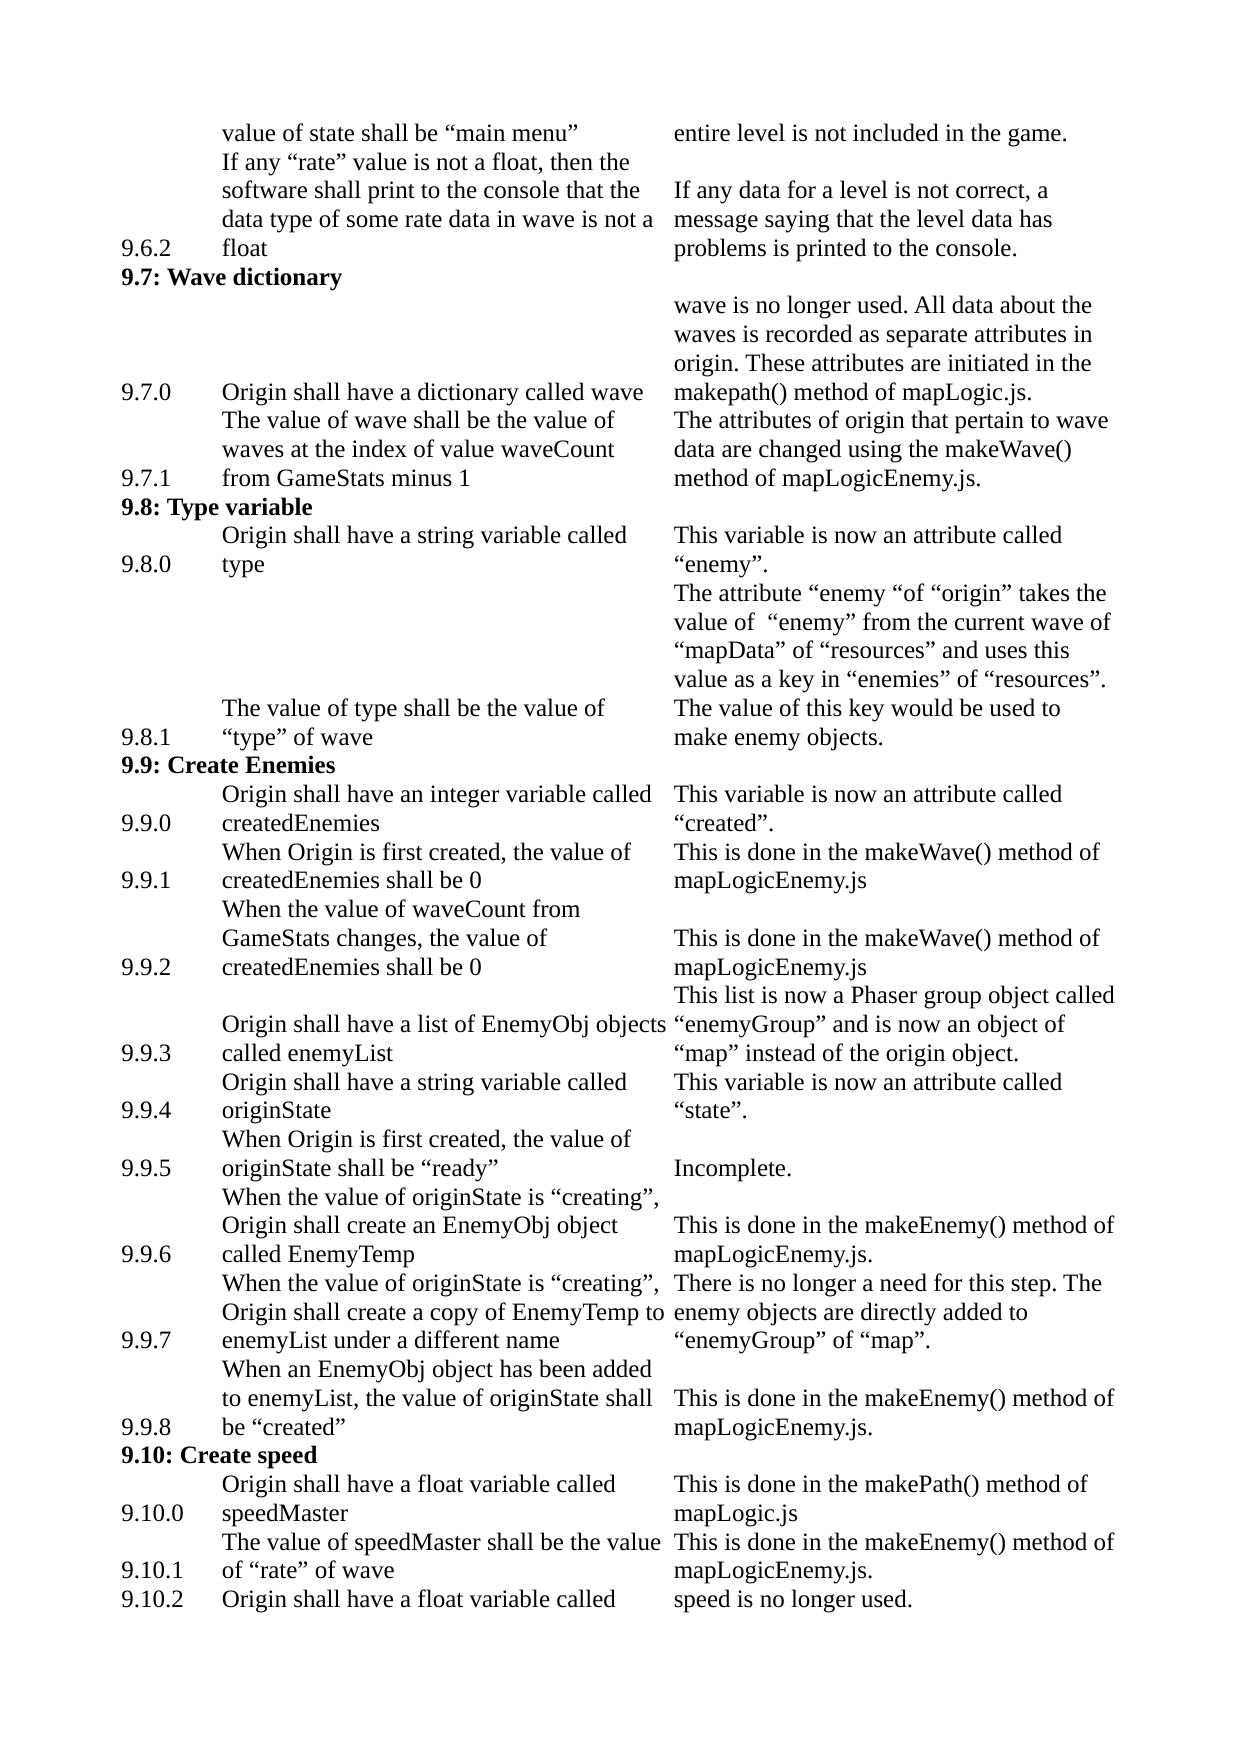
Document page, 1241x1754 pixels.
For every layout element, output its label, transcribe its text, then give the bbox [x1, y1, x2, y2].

table_cell 9.9.7 [118, 1268, 218, 1354]
table_cell The attributes of origin that pertain to wave data are changed using the makeWave() method of mapLogicEnemy.js. [670, 406, 1122, 492]
table_cell 9.8: Type variable [118, 492, 1122, 521]
table_cell Origin shall have a list of EnemyObj objects called enemyList [219, 981, 670, 1067]
table_cell This variable is now an attribute called “created”. [670, 779, 1122, 837]
table_cell 9.9.2 [118, 894, 218, 981]
table_cell 9.10.0 [118, 1469, 218, 1527]
table_cell 9.8.1 [118, 578, 218, 751]
table_cell Incomplete. [670, 1124, 1122, 1182]
table_cell 9.9.4 [118, 1067, 218, 1124]
table_cell This is done in the makeWave() method of mapLogicEnemy.js [670, 837, 1122, 894]
table_cell Origin shall have a string variable called type [219, 521, 670, 578]
table_cell 9.9.8 [118, 1354, 218, 1441]
table_cell value of state shall be “main menu” [219, 118, 670, 147]
table_cell Origin shall have a float variable called speedMaster [219, 1469, 670, 1527]
table_cell Origin shall have a dictionary called wave [219, 291, 670, 406]
table_cell speed is no longer used. [670, 1584, 1122, 1613]
table_cell 9.9: Create Enemies [118, 751, 1122, 779]
table_cell Origin shall have a float variable called [219, 1584, 670, 1613]
table_cell 9.9.1 [118, 837, 218, 894]
table_cell The value of speedMaster shall be the value of “rate” of wave [219, 1527, 670, 1584]
table_cell 9.10.2 [118, 1584, 218, 1613]
table_cell Origin shall have a string variable called originState [219, 1067, 670, 1124]
table_cell 9.8.0 [118, 521, 218, 578]
table_cell This variable is now an attribute called “enemy”. [670, 521, 1122, 578]
table_cell This variable is now an attribute called “state”. [670, 1067, 1122, 1124]
table_cell [118, 118, 218, 147]
table_cell 9.10.1 [118, 1527, 218, 1584]
table_cell When Origin is first created, the value of originState shall be “ready” [219, 1124, 670, 1182]
table_cell When the value of originState is “creating”, Origin shall create a copy of EnemyTemp to enemyList under a different name [219, 1268, 670, 1354]
table_cell This list is now a Phaser group object called “enemyGroup” and is now an object of “map” instead of the origin object. [670, 981, 1122, 1067]
table_cell 9.7.0 [118, 291, 218, 406]
table_cell 9.9.6 [118, 1182, 218, 1268]
table_cell 9.10: Create speed [118, 1441, 1122, 1469]
table_cell 9.9.0 [118, 779, 218, 837]
table_cell If any data for a level is not correct, a message saying that the level data has problems is printed to the console. [670, 147, 1122, 262]
table_cell When Origin is first created, the value of createdEnemies shall be 0 [219, 837, 670, 894]
table_cell The value of wave shall be the value of waves at the index of value waveCount from GameStats minus 1 [219, 406, 670, 492]
table_cell 9.6.2 [118, 147, 218, 262]
table_cell The attribute “enemy “of “origin” takes the value of “enemy” from the current wave of “mapData” of “resources” and uses this value as a key in “enemies” of “resources”. The value of this key would be used to make enemy objects. [670, 578, 1122, 751]
table_cell The value of type shall be the value of “type” of wave [219, 578, 670, 751]
table_cell There is no longer a need for this step. The enemy objects are directly added to “enemyGroup” of “map”. [670, 1268, 1122, 1354]
table_cell Origin shall have an integer variable called createdEnemies [219, 779, 670, 837]
table_cell 9.9.3 [118, 981, 218, 1067]
table_cell wave is no longer used. All data about the waves is recorded as separate attributes in origin. These attributes are initiated in the makepath() method of mapLogic.js. [670, 291, 1122, 406]
table_cell This is done in the makeEnemy() method of mapLogicEnemy.js. [670, 1354, 1122, 1441]
table_cell 9.7: Wave dictionary [118, 262, 1122, 291]
table_cell 9.9.5 [118, 1124, 218, 1182]
table_cell When an EnemyObj object has been added to enemyList, the value of originState shall be “created” [219, 1354, 670, 1441]
table_cell entire level is not included in the game. [670, 118, 1122, 147]
table_cell If any “rate” value is not a float, then the software shall print to the console that the data type of some rate data in wave is not a float [219, 147, 670, 262]
table_cell This is done in the makePath() method of mapLogic.js [670, 1469, 1122, 1527]
table_cell When the value of originState is “creating”, Origin shall create an EnemyObj object called EnemyTemp [219, 1182, 670, 1268]
table_cell This is done in the makeWave() method of mapLogicEnemy.js [670, 894, 1122, 981]
table_cell This is done in the makeEnemy() method of mapLogicEnemy.js. [670, 1527, 1122, 1584]
table_cell This is done in the makeEnemy() method of mapLogicEnemy.js. [670, 1182, 1122, 1268]
table_cell 9.7.1 [118, 406, 218, 492]
table_cell When the value of waveCount from GameStats changes, the value of createdEnemies shall be 0 [219, 894, 670, 981]
